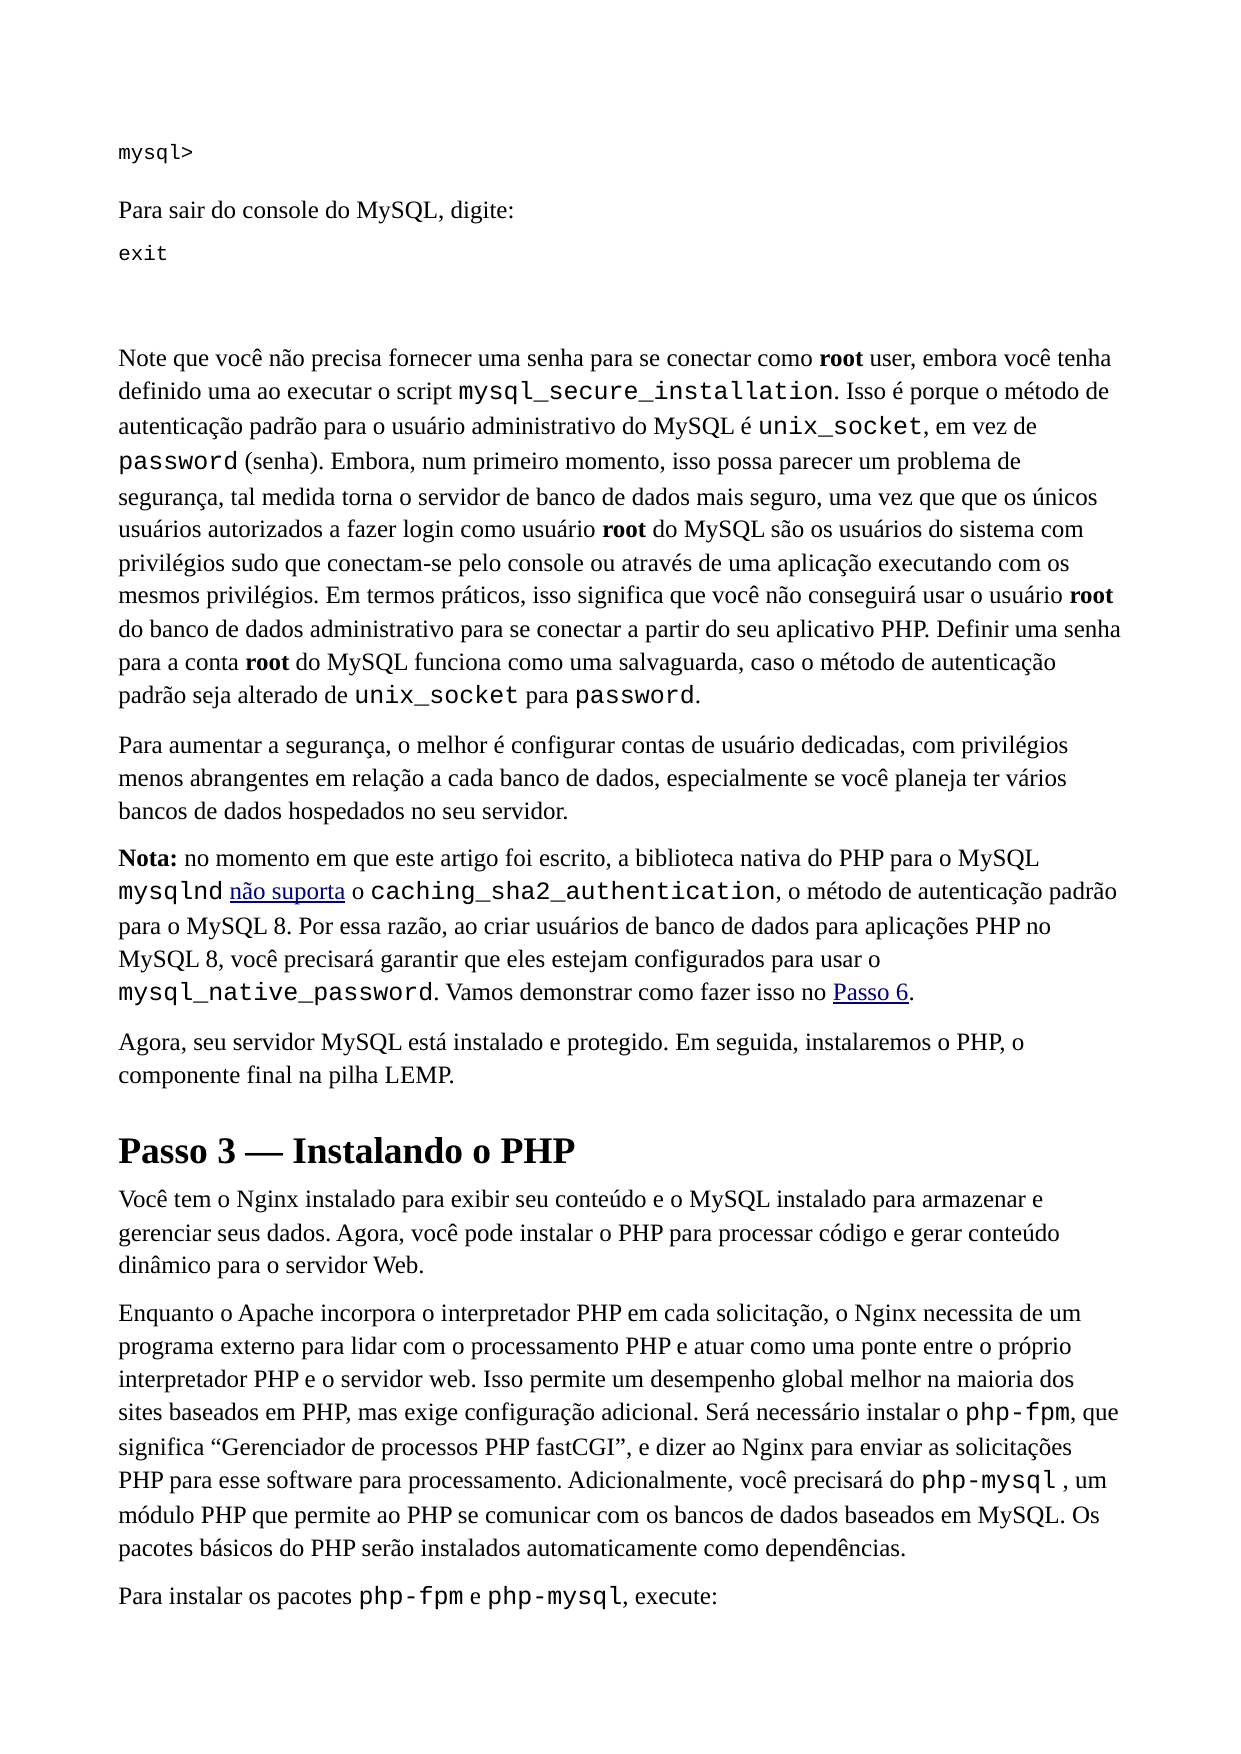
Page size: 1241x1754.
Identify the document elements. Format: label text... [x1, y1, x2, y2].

text Agora, seu servidor MySQL está instalado e protegido. Em seguida, instalaremos o PHP, o componente final na pilha LEMP. [118, 1027, 1122, 1089]
subtitle Passo 3 — Instalando o PHP [118, 1129, 1122, 1172]
text mysql> [118, 142, 1122, 165]
text Para instalar os pacotes php-fpm e php-mysql, execute: [118, 1581, 1122, 1612]
text Nota: no momento em que este artigo foi escrito, a biblioteca nativa do PHP para o MySQL mysqlnd não suporta o caching_sha2_authentication, o método de autenticação padrão para o MySQL 8. Por essa razão, ao criar usuários de banco de dados para aplicações PHP no MySQL 8, você precisará garantir que eles estejam configurados para usar o mysql_native_password. Vamos demonstrar como fazer isso no Passo 6. [118, 843, 1122, 1008]
text Note que você não precisa fornecer uma senha para se conectar como root user, embora você tenha definido uma ao executar o script mysql_secure_installation. Isso é porque o método de autenticação padrão para o usuário administrativo do MySQL é unix_socket, em vez de password (senha). Embora, num primeiro momento, isso possa parecer um problema de segurança, tal medida torna o servidor de banco de dados mais seguro, uma vez que que os únicos usuários autorizados a fazer login como usuário root do MySQL são os usuários do sistema com privilégios sudo que conectam-se pelo console ou através de uma aplicação executando com os mesmos privilégios. Em termos práticos, isso significa que você não conseguirá usar o usuário root do banco de dados administrativo para se conectar a partir do seu aplicativo PHP. Definir uma senha para a conta root do MySQL funciona como uma salvaguarda, caso o método de autenticação padrão seja alterado de unix_socket para password. [118, 343, 1122, 711]
text exit [118, 242, 1122, 266]
text Você tem o Nginx instalado para exibir seu conteúdo e o MySQL instalado para armazenar e gerenciar seus dados. Agora, você pode instalar o PHP para processar código e gerar conteúdo dinâmico para o servidor Web. [118, 1184, 1122, 1279]
text Para sair do console do MySQL, digite: [118, 195, 1122, 224]
text Para aumentar a segurança, o melhor é configurar contas de usuário dedicadas, com privilégios menos abrangentes em relação a cada banco de dados, especialmente se você planeja ter vários bancos de dados hospedados no seu servidor. [118, 730, 1122, 824]
text Enquanto o Apache incorpora o interpretador PHP em cada solicitação, o Nginx necessita de um programa externo para lidar com o processamento PHP e atuar como uma ponte entre o próprio interpretador PHP e o servidor web. Isso permite um desempenho global melhor na maioria dos sites baseados em PHP, mas exige configuração adicional. Será necessário instalar o php-fpm, que significa “Gerenciador de processos PHP fastCGI”, e dizer ao Nginx para enviar as solicitações PHP para esse software para processamento. Adicionalmente, você precisará do php-mysql , um módulo PHP que permite ao PHP se comunicar com os bancos de dados baseados em MySQL. Os pacotes básicos do PHP serão instalados automaticamente como dependências. [118, 1298, 1122, 1562]
